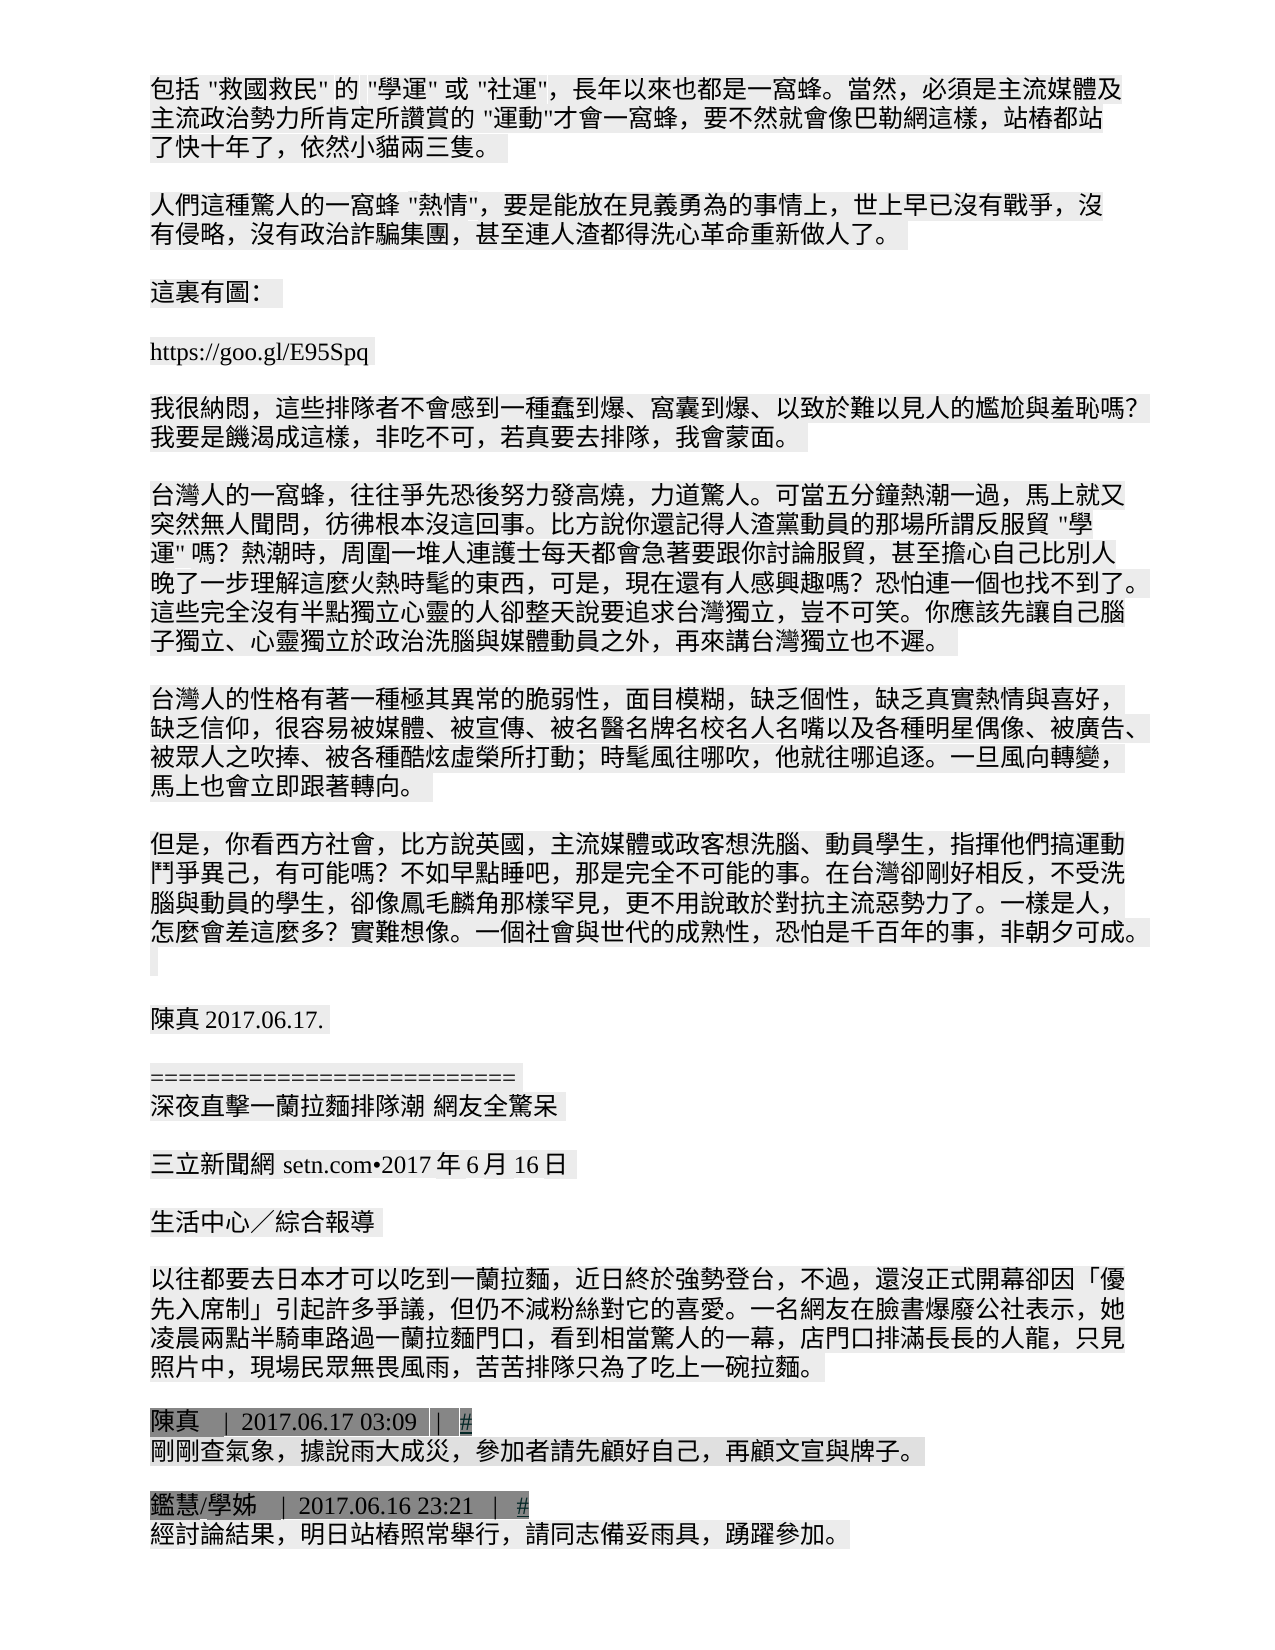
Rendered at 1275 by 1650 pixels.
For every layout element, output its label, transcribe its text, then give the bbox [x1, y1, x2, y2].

text 經討論結果，明日站樁照常舉行，請同志備妥雨具，踴躍參加。 [150, 1520, 1125, 1549]
text 剛剛查氣象，據說雨大成災，參加者請先顧好自己，再顧文宣與牌子。 [150, 1437, 1125, 1466]
text 鑑慧/學姊 | 2017.06.16 23:21 | # [150, 1491, 1125, 1520]
text 陳真 | 2017.06.17 03:09 | # [150, 1407, 1125, 1437]
text 台灣人舉世罕見的一窩蜂性格。 包括 "救國救民" 的 "學運" 或 "社運"，長年以來也都是一窩蜂。當然，必須是主流媒體及主流政治勢力所肯定所讚賞的 "運動"才會一窩蜂，要不然就會像巴勒網這樣，站樁都站了快十年了，依然小貓兩三隻。 人們這種驚人的一窩蜂 "熱情"，要是能放在見義勇為的事情上，世上早已沒有戰爭，沒有侵略，沒有政治詐騙集團，甚至連人渣都得洗心革命重新做人了。 這裏有圖： https://goo.gl/E95Spq 我很納悶，這些排隊者不會感到一種蠢到爆、窩囊到爆、以致於難以見人的尷尬與羞恥嗎？我要是饑渴成這樣，非吃不可，若真要去排隊，我會蒙面。 台灣人的一窩蜂，往往爭先恐後努力發高燒，力道驚人。可當五分鐘熱潮一過，馬上就又突然無人聞問，彷彿根本沒這回事。比方說你還記得人渣黨動員的那場所謂反服貿 "學運" 嗎？熱潮時，周圍一堆人連護士每天都會急著要跟你討論服貿，甚至擔心自己比別人晚了一步理解這麼火熱時髦的東西，可是，現在還有人感興趣嗎？恐怕連一個也找不到了。這些完全沒有半點獨立心靈的人卻整天說要追求台灣獨立，豈不可笑。你應該先讓自己腦子獨立、心靈獨立於政治洗腦與媒體動員之外，再來講台灣獨立也不遲。 台灣人的性格有著一種極其異常的脆弱性，面目模糊，缺乏個性，缺乏真實熱情與喜好，缺乏信仰，很容易被媒體、被宣傳、被名醫名牌名校名人名嘴以及各種明星偶像、被廣告、被眾人之吹捧、被各種酷炫虛榮所打動；時髦風往哪吹，他就往哪追逐。一旦風向轉變，馬上也會立即跟著轉向。 但是，你看西方社會，比方說英國，主流媒體或政客想洗腦、動員學生，指揮他們搞運動鬥爭異己，有可能嗎？不如早點睡吧，那是完全不可能的事。在台灣卻剛好相反，不受洗腦與動員的學生，卻像鳳毛麟角那樣罕見，更不用說敢於對抗主流惡勢力了。一樣是人，怎麼會差這麼多？實難想像。一個社會與世代的成熟性，恐怕是千百年的事，非朝夕可成。 陳真2017.06.17. ========================== 深夜直擊一蘭拉麵排隊潮 網友全驚呆 三立新聞網 setn.com•2017年6月16日 生活中心／綜合報導 以往都要去日本才可以吃到一蘭拉麵，近日終於強勢登台，不過，還沒正式開幕卻因「優先入席制」引起許多爭議，但仍不減粉絲對它的喜愛。一名網友在臉書爆廢公社表示，她凌晨兩點半騎車路過一蘭拉麵門口，看到相當驚人的一幕，店門口排滿長長的人龍，只見照片中，現場民眾無畏風雨，苦苦排隊只為了吃上一碗拉麵。 [150, 75, 1125, 1382]
